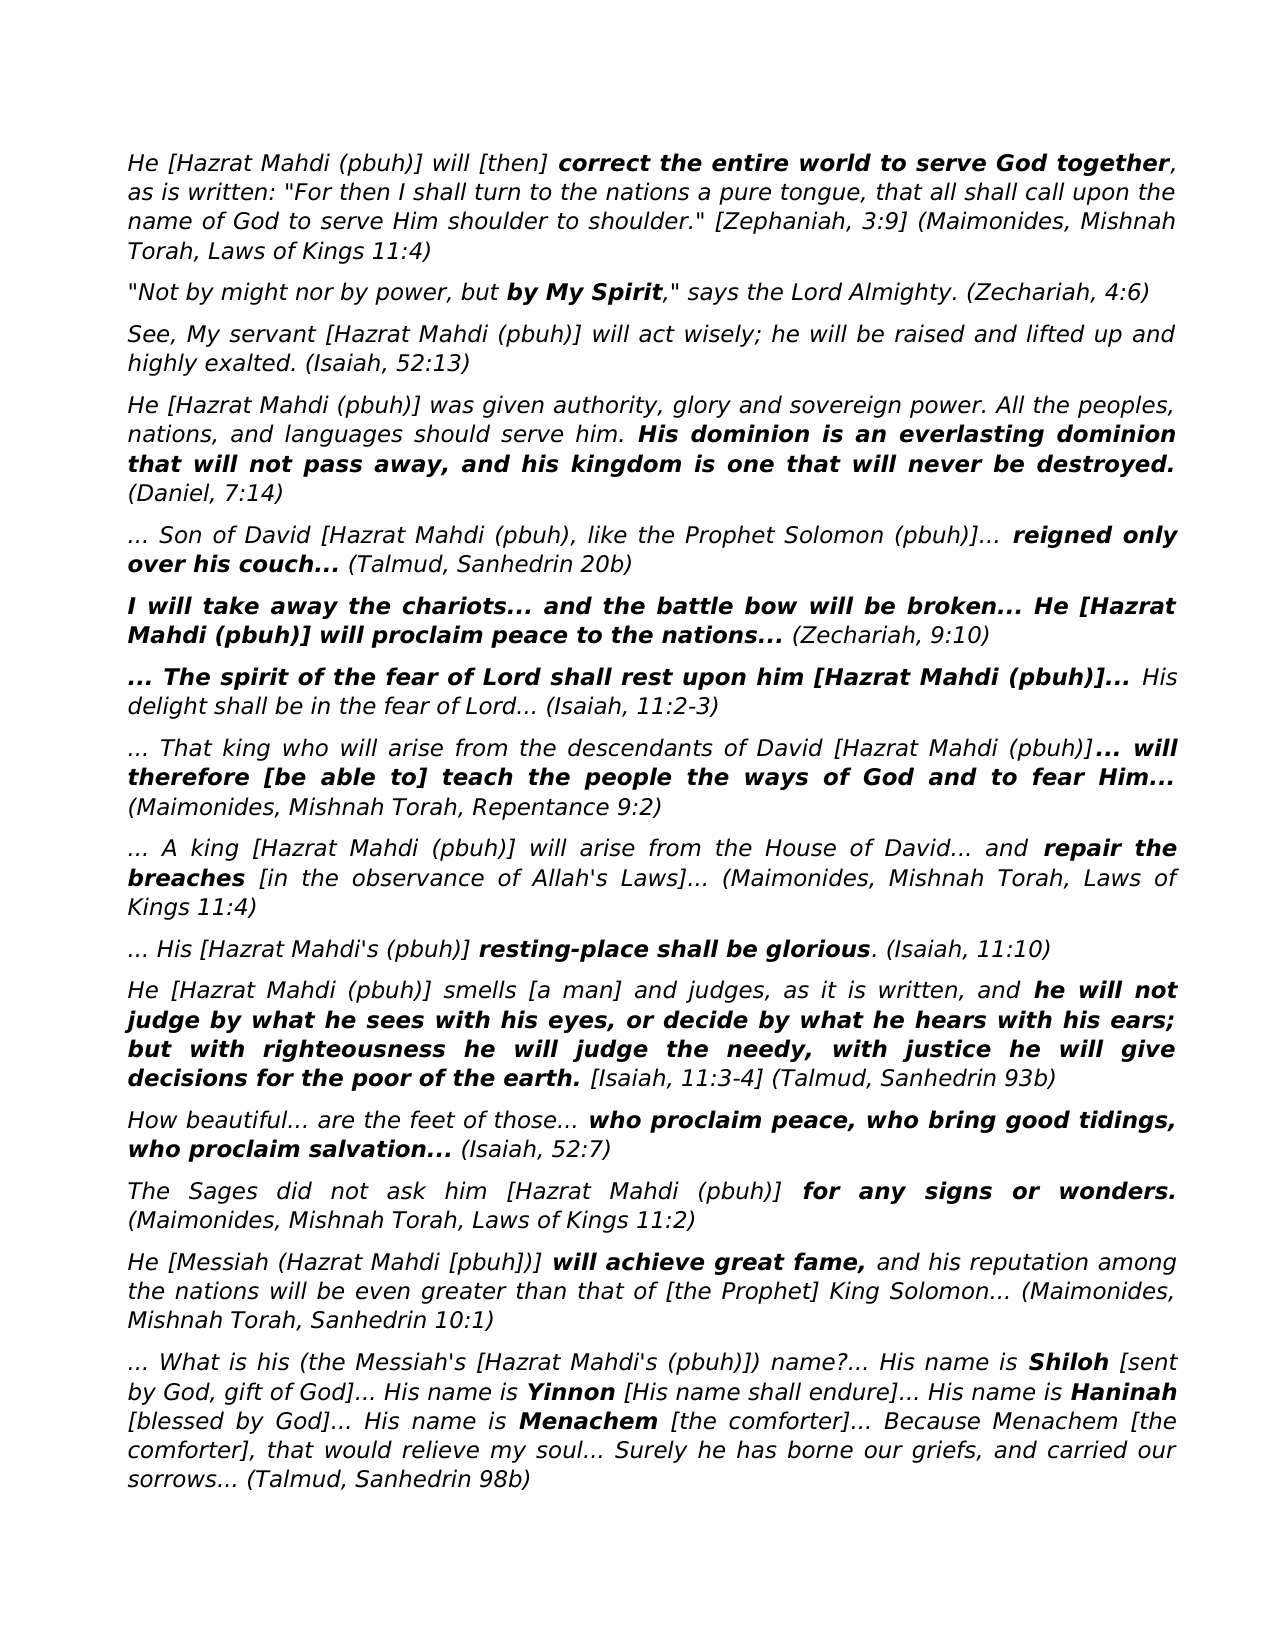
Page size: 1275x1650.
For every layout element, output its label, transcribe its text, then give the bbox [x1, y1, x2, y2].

text I will take away the chariots... and the battle bow will be broken... He [Hazrat Mahdi (pbuh)] will proclaim peace to the nations... (Zechariah, 9:10) [127, 593, 1177, 649]
text ... That king who will arise from the descendants of David [Hazrat Mahdi (pbuh)]... will therefore [be able to] teach the people the ways of God and to fear Him... (Maimonides, Mishnah Torah, Repentance 9:2) [127, 735, 1177, 820]
text He [Hazrat Mahdi (pbuh)] was given authority, glory and sovereign power. All the peoples, nations, and languages should serve him. His dominion is an everlasting dominion that will not pass away, and his kingdom is one that will never be destroyed. (Daniel, 7:14) [127, 392, 1177, 507]
text See, My servant [Hazrat Mahdi (pbuh)] will act wisely; he will be raised and lifted up and highly exalted. (Isaiah, 52:13) [127, 321, 1177, 377]
text ... Son of David [Hazrat Mahdi (pbuh), like the Prophet Solomon (pbuh)]... reigned only over his couch... (Talmud, Sanhedrin 20b) [127, 522, 1177, 578]
text He [Hazrat Mahdi (pbuh)] smells [a man] and judges, as it is written, and he will not judge by what he sees with his eyes, or decide by what he hears with his ears; but with righteousness he will judge the needy, with justice he will give decisions for the poor of the earth. [Isaiah, 11:3-4] (Talmud, Sanhedrin 93b) [127, 977, 1177, 1092]
text ... His [Hazrat Mahdi's (pbuh)] resting-place shall be glorious. (Isaiah, 11:10) [127, 936, 1177, 962]
text How beautiful... are the feet of those... who proclaim peace, who bring good tidings, who proclaim salvation... (Isaiah, 52:7) [127, 1107, 1177, 1163]
text "Not by might nor by power, but by My Spirit," says the Lord Almighty. (Zechariah, 4:6) [127, 279, 1177, 306]
text ... What is his (the Messiah's [Hazrat Mahdi's (pbuh)]) name?... His name is Shiloh [sent by God, gift of God]... His name is Yinnon [His name shall endure]... His name is Haninah [blessed by God]... His name is Menachem [the comforter]... Because Menachem [the comforter], that would relieve my soul... Surely he has borne our griefs, and carried our sorrows... (Talmud, Sanhedrin 98b) [127, 1349, 1177, 1493]
text ... The spirit of the fear of Lord shall rest upon him [Hazrat Mahdi (pbuh)]... His delight shall be in the fear of Lord... (Isaiah, 11:2-3) [127, 664, 1177, 720]
text ... A king [Hazrat Mahdi (pbuh)] will arise from the House of David... and repair the breaches [in the observance of Allah's Laws]... (Maimonides, Mishnah Torah, Laws of Kings 11:4) [127, 835, 1177, 921]
text The Sages did not ask him [Hazrat Mahdi (pbuh)] for any signs or wonders. (Maimonides, Mishnah Torah, Laws of Kings 11:2) [127, 1178, 1177, 1234]
text He [Messiah (Hazrat Mahdi [pbuh])] will achieve great fame, and his reputation among the nations will be even greater than that of [the Prophet] King Solomon... (Maimonides, Mishnah Torah, Sanhedrin 10:1) [127, 1249, 1177, 1334]
text He [Hazrat Mahdi (pbuh)] will [then] correct the entire world to serve God together, as is written: "For then I shall turn to the nations a pure tongue, that all shall call upon the name of God to serve Him shoulder to shoulder." [Zephaniah, 3:9] (Maimonides, Mishnah Torah, Laws of Kings 11:4) [127, 150, 1177, 264]
